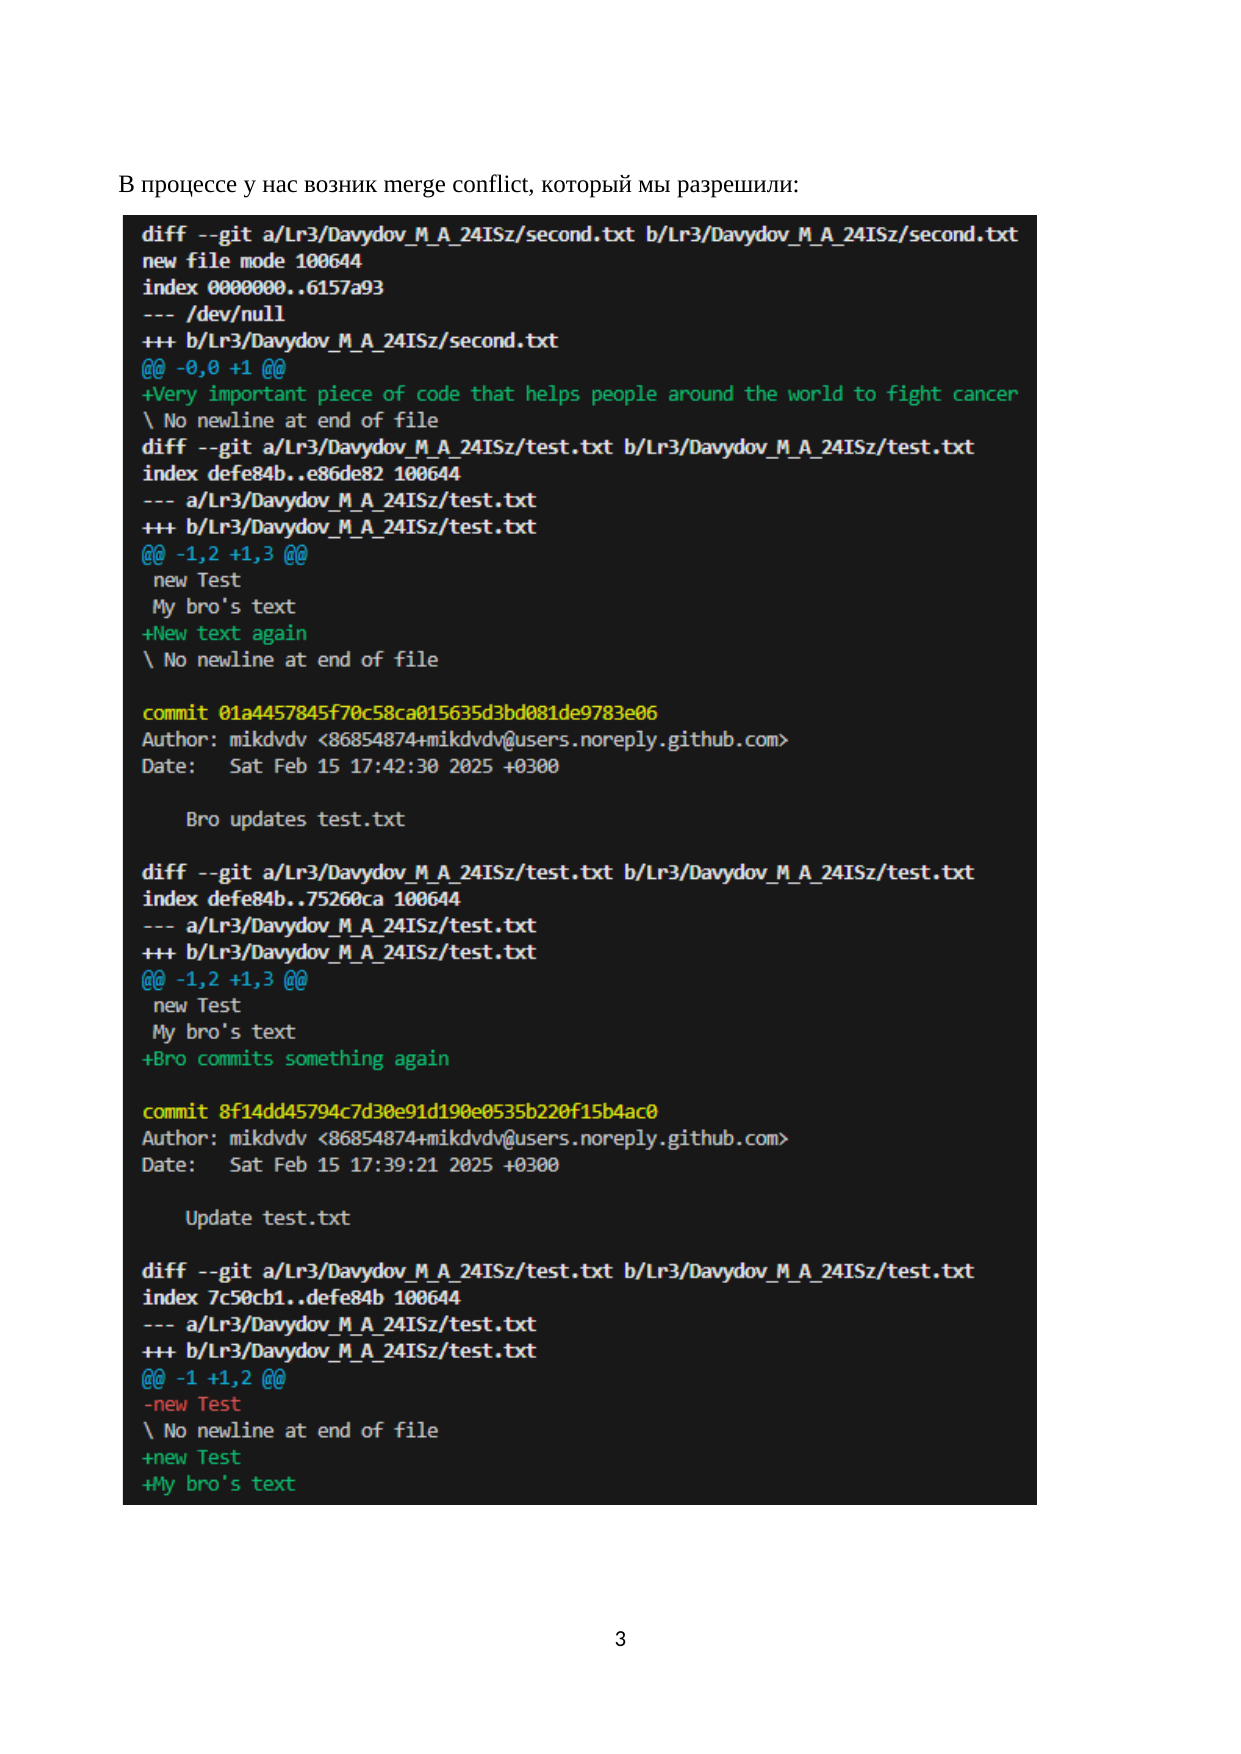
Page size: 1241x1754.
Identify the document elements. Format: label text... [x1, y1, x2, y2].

text В процессе у нас возник merge conflict, который мы разрешили: [118, 169, 1152, 198]
picture [122, 215, 1037, 1505]
